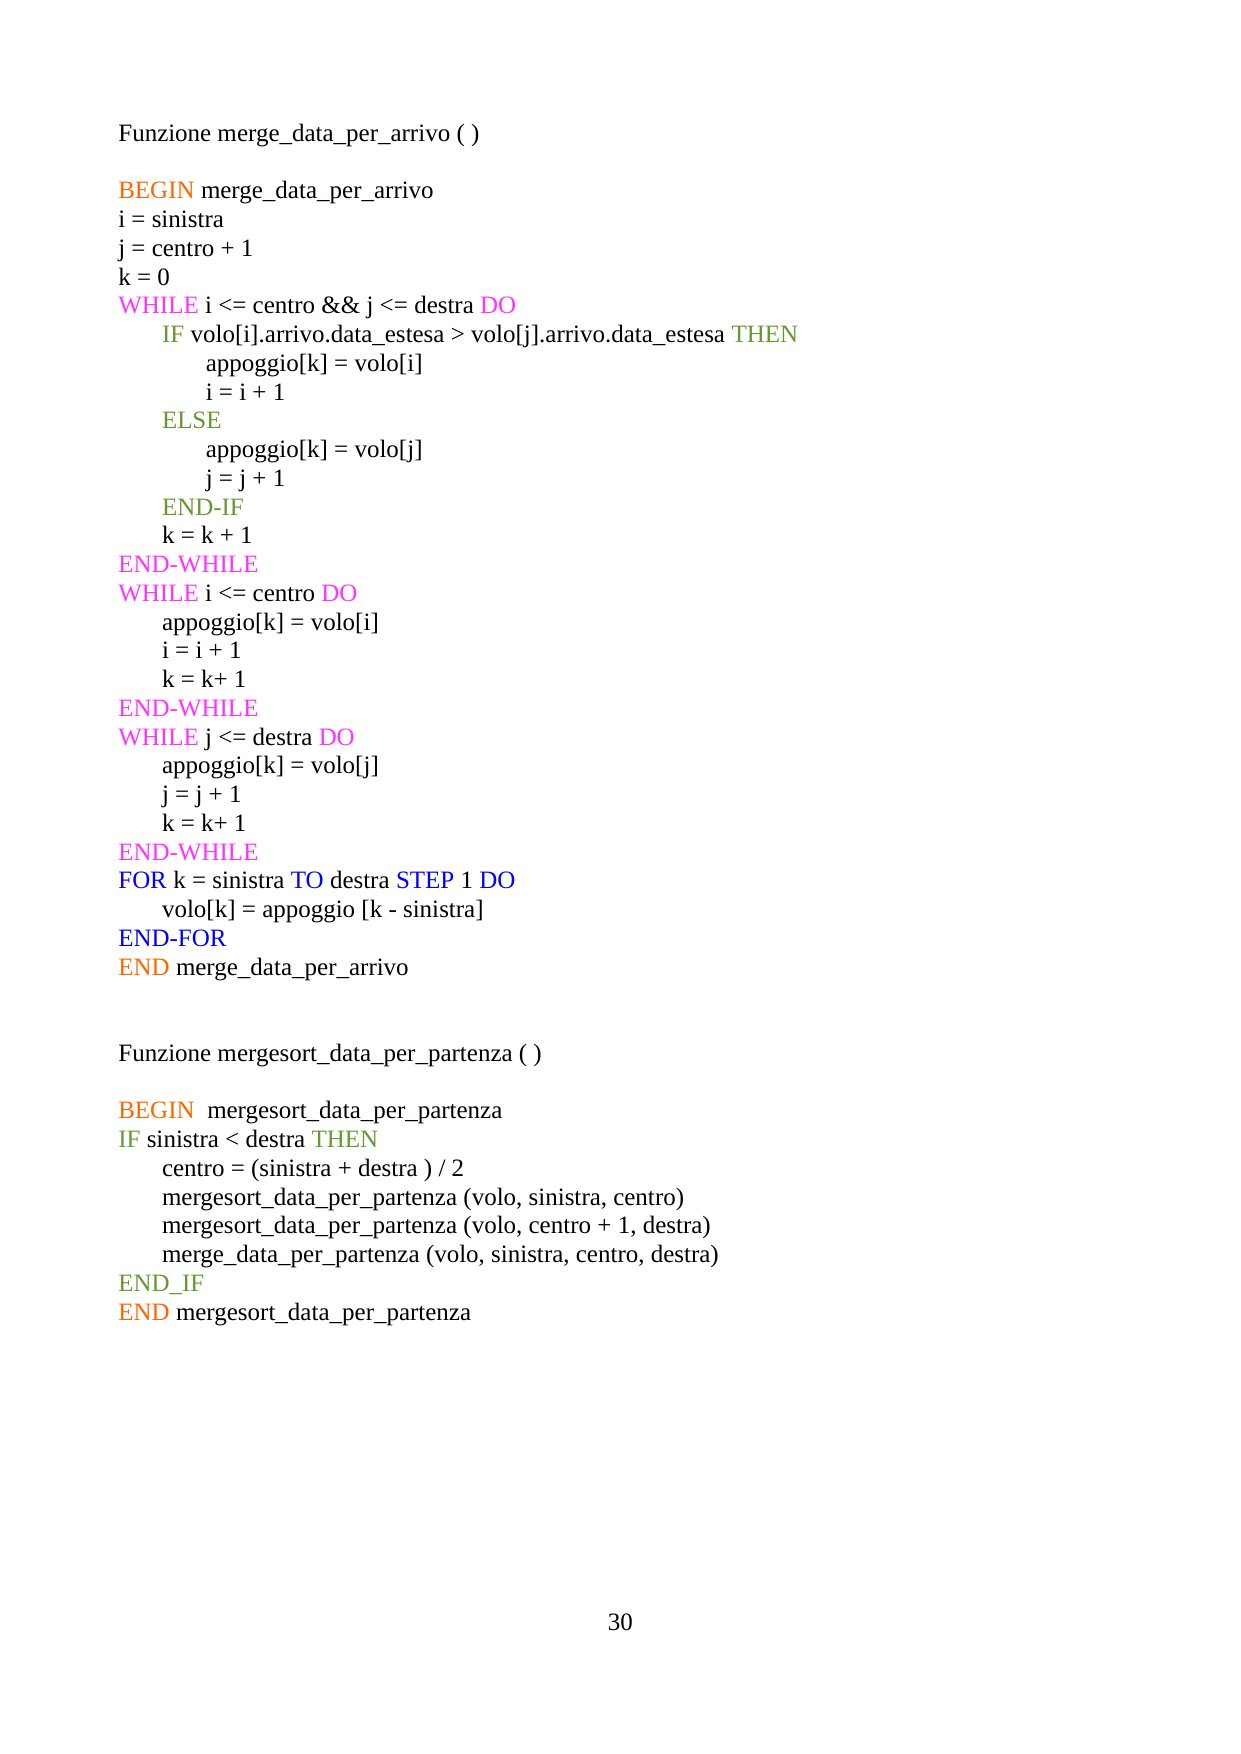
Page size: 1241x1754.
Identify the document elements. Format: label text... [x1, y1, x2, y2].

text WHILE i <= centro DO [118, 578, 1122, 607]
text appoggio[k] = volo[j] [118, 751, 1122, 779]
text END-WHILE [118, 837, 1122, 866]
text i = i + 1 [118, 636, 1122, 664]
text appoggio[k] = volo[i] [118, 348, 1122, 377]
text END-WHILE [118, 693, 1122, 722]
text mergesort_data_per_partenza (volo, centro + 1, destra) [118, 1211, 1122, 1239]
text BEGIN merge_data_per_arrivo [118, 176, 1122, 204]
text k = 0 [118, 262, 1122, 291]
text END mergesort_data_per_partenza [118, 1297, 1122, 1326]
text END_IF [118, 1268, 1122, 1297]
text appoggio[k] = volo[i] [118, 607, 1122, 636]
text END-FOR [118, 923, 1122, 952]
text j = j + 1 [118, 779, 1122, 808]
text j = centro + 1 [118, 233, 1122, 262]
text merge_data_per_partenza (volo, sinistra, centro, destra) [118, 1239, 1122, 1268]
text IF sinistra < destra THEN [118, 1124, 1122, 1153]
text k = k+ 1 [118, 808, 1122, 837]
text END-IF [118, 492, 1122, 521]
text Funzione mergesort_data_per_partenza ( ) [118, 1038, 1122, 1067]
text WHILE i <= centro && j <= destra DO [118, 291, 1122, 319]
text volo[k] = appoggio [k - sinistra] [118, 894, 1122, 923]
text Funzione merge_data_per_arrivo ( ) [118, 118, 1122, 147]
text END merge_data_per_arrivo [118, 952, 1122, 981]
text WHILE j <= destra DO [118, 722, 1122, 751]
text appoggio[k] = volo[j] [118, 434, 1122, 463]
text i = i + 1 [118, 377, 1122, 406]
text centro = (sinistra + destra ) / 2 [118, 1153, 1122, 1182]
text mergesort_data_per_partenza (volo, sinistra, centro) [118, 1182, 1122, 1211]
text i = sinistra [118, 204, 1122, 233]
text BEGIN mergesort_data_per_partenza [118, 1096, 1122, 1124]
text IF volo[i].arrivo.data_estesa > volo[j].arrivo.data_estesa THEN [118, 319, 1122, 348]
text k = k+ 1 [118, 664, 1122, 693]
text END-WHILE [118, 549, 1122, 578]
text j = j + 1 [118, 463, 1122, 492]
text FOR k = sinistra TO destra STEP 1 DO [118, 866, 1122, 894]
text k = k + 1 [118, 521, 1122, 549]
text ELSE [118, 406, 1122, 434]
